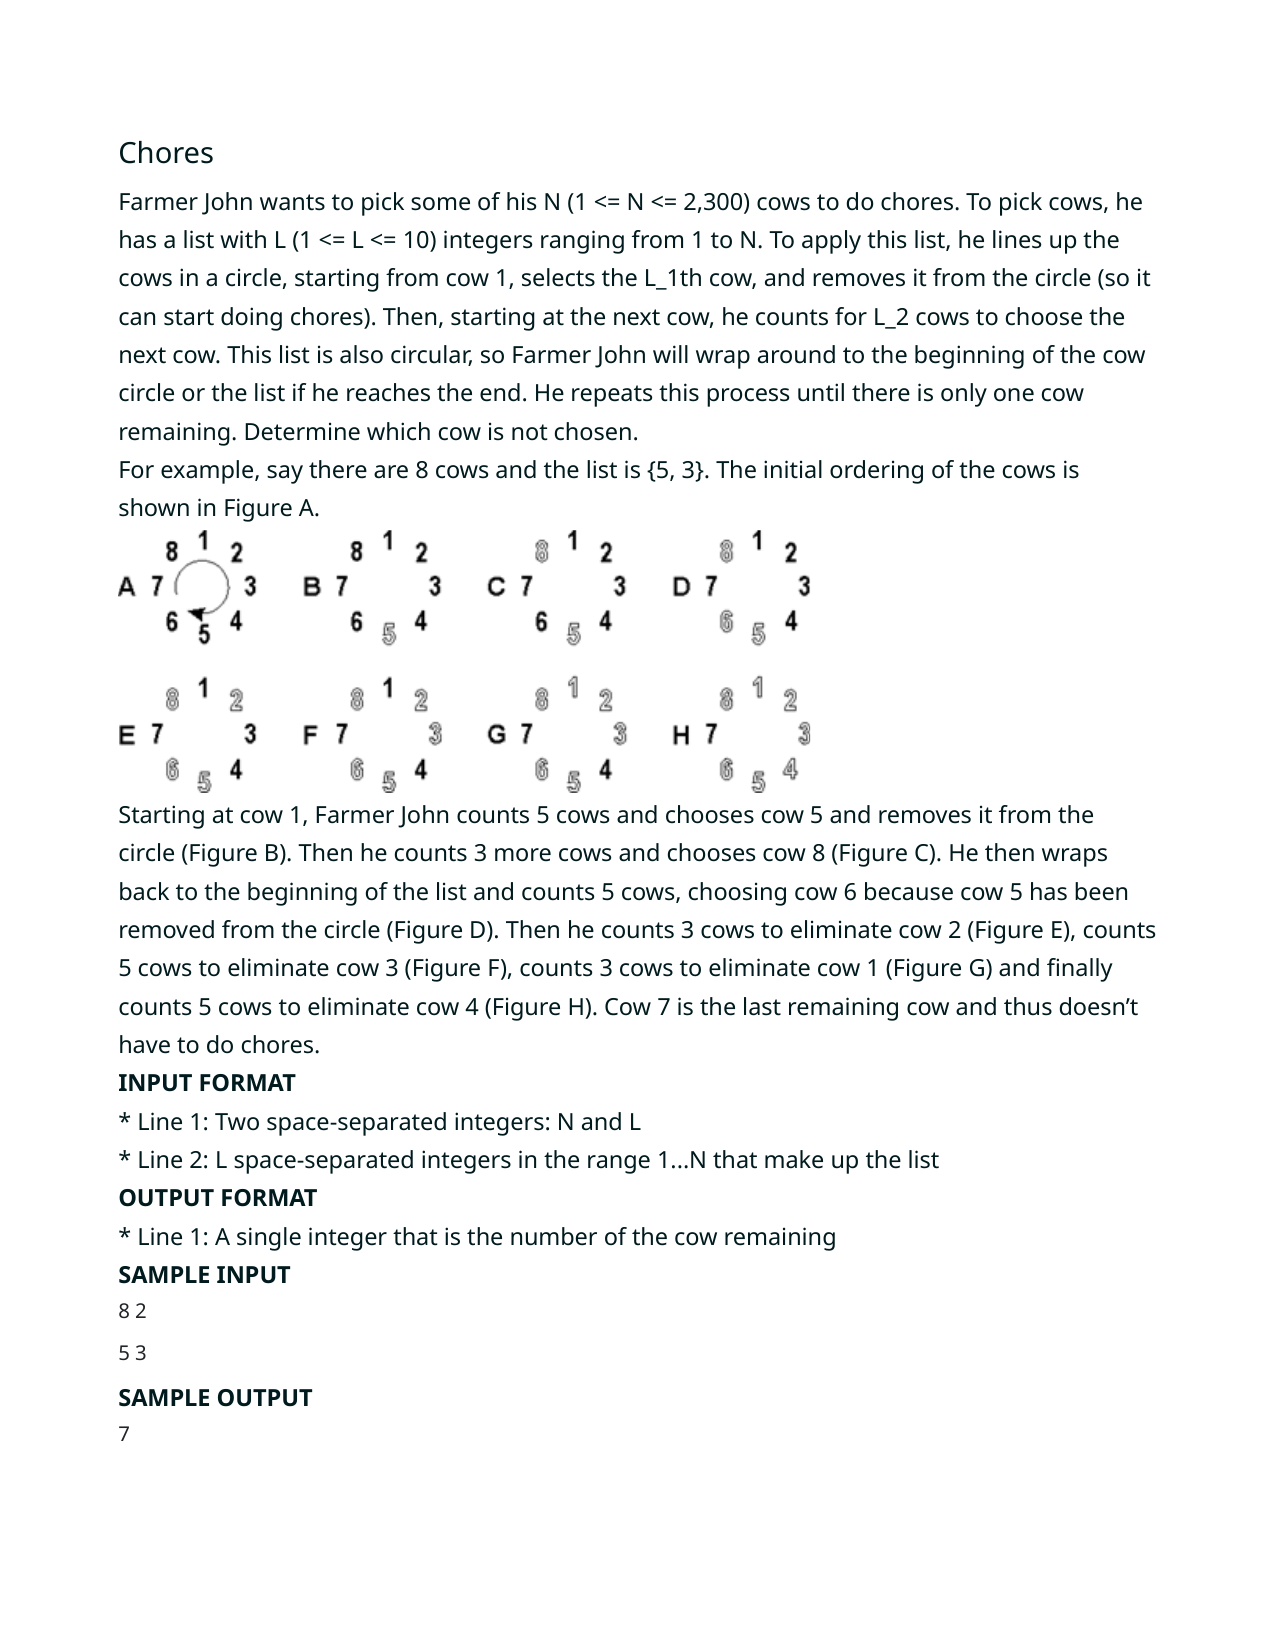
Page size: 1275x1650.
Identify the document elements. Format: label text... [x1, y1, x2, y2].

text Farmer John wants to pick some of his N (1 <= N <= 2,300) cows to do chores. To pick cows, he has a list with L (1 <= L <= 10) integers ranging from 1 to N. To apply this list, he lines up the cows in a circle, starting from cow 1, selects the L_1th cow, and removes it from the circle (so it can start doing chores). Then, starting at the next cow, he counts for L_2 cows to choose the next cow. This list is also circular, so Farmer John will wrap around to the beginning of the cow circle or the list if he reaches the end. He repeats this process until there is only one cow remaining. Determine which cow is not chosen. [118, 185, 1157, 447]
text 8 2 [118, 1296, 1157, 1324]
text * Line 1: Two space-separated integers: N and L [118, 1105, 1157, 1137]
text INPUT FORMAT [118, 1066, 1157, 1098]
text OUTPUT FORMAT [118, 1181, 1157, 1213]
text 5 3 [118, 1339, 1157, 1366]
text SAMPLE OUTPUT [118, 1381, 1157, 1413]
text Starting at cow 1, Farmer John counts 5 cows and chooses cow 5 and removes it from the circle (Figure B). Then he counts 3 more cows and chooses cow 8 (Figure C). He then wraps back to the beginning of the list and counts 5 cows, choosing cow 6 because cow 5 has been removed from the circle (Figure D). Then he counts 3 cows to eliminate cow 2 (Figure E), counts 5 cows to eliminate cow 3 (Figure F), counts 3 cows to eliminate cow 1 (Figure G) and finally counts 5 cows to eliminate cow 4 (Figure H). Cow 7 is the last remaining cow and thus doesn’t have to do chores. [118, 798, 1157, 1060]
text For example, say there are 8 cows and the list is {5, 3}. The initial ordering of the cows is shown in Figure A. [118, 453, 1157, 523]
picture [118, 530, 811, 793]
text * Line 2: L space-separated integers in the range 1...N that make up the list [118, 1143, 1157, 1175]
text SAMPLE INPUT [118, 1258, 1157, 1290]
subtitle Chores [118, 133, 1157, 172]
text 7 [118, 1419, 1157, 1447]
text * Line 1: A single integer that is the number of the cow remaining [118, 1220, 1157, 1252]
